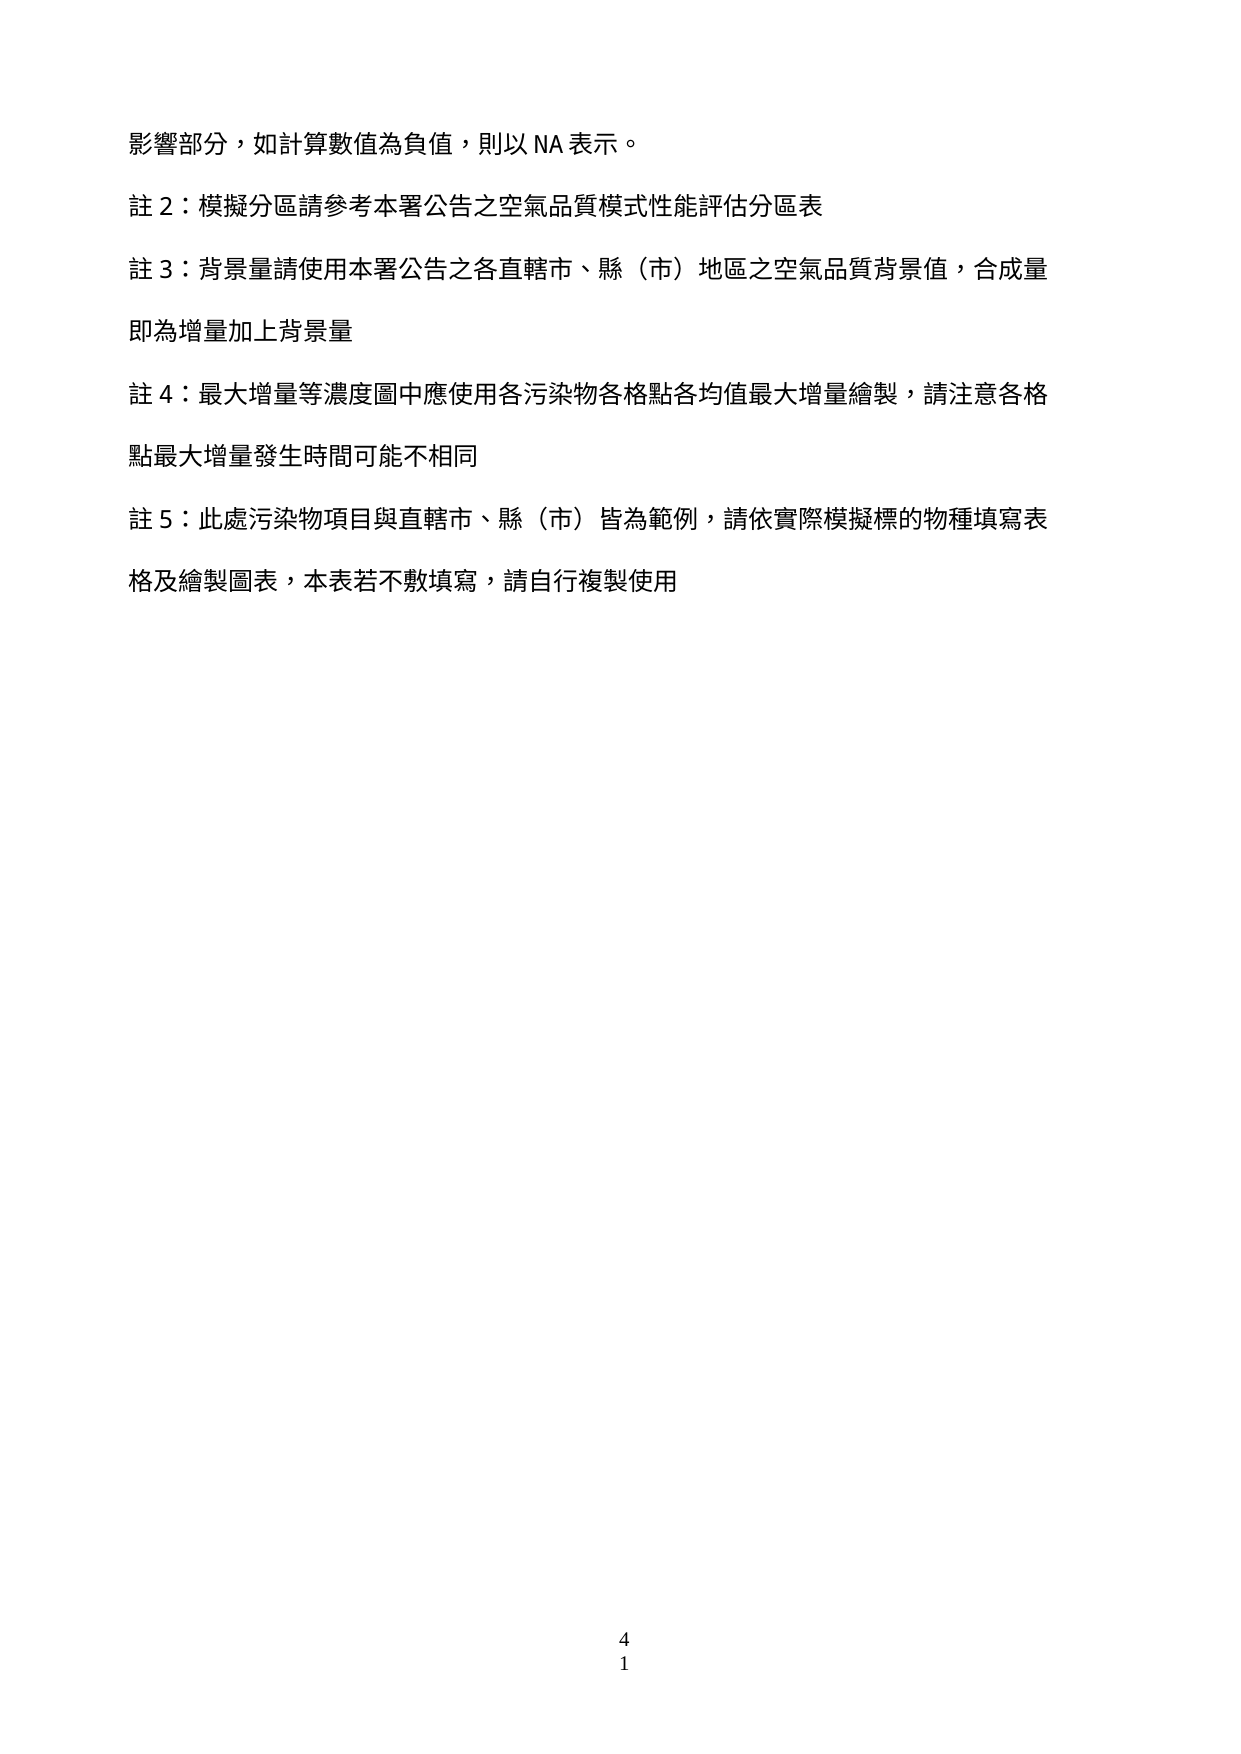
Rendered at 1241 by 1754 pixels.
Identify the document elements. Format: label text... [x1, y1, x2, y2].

text 註3：背景量請使用本署公告之各直轄市、縣（市）地區之空氣品質背景值，合成量即為增量加上背景量 [128, 226, 1053, 351]
text 註5：此處污染物項目與直轄市、縣（市）皆為範例，請依實際模擬標的物種填寫表格及繪製圖表，本表若不敷填寫，請自行複製使用 [128, 476, 1053, 601]
text 註4：最大增量等濃度圖中應使用各污染物各格點各均值最大增量繪製，請注意各格點最大增量發生時間可能不相同 [128, 351, 1053, 476]
text 影響部分，如計算數值為負值，則以NA表示。 [128, 101, 1053, 163]
text 註2：模擬分區請參考本署公告之空氣品質模式性能評估分區表 [128, 163, 1053, 226]
